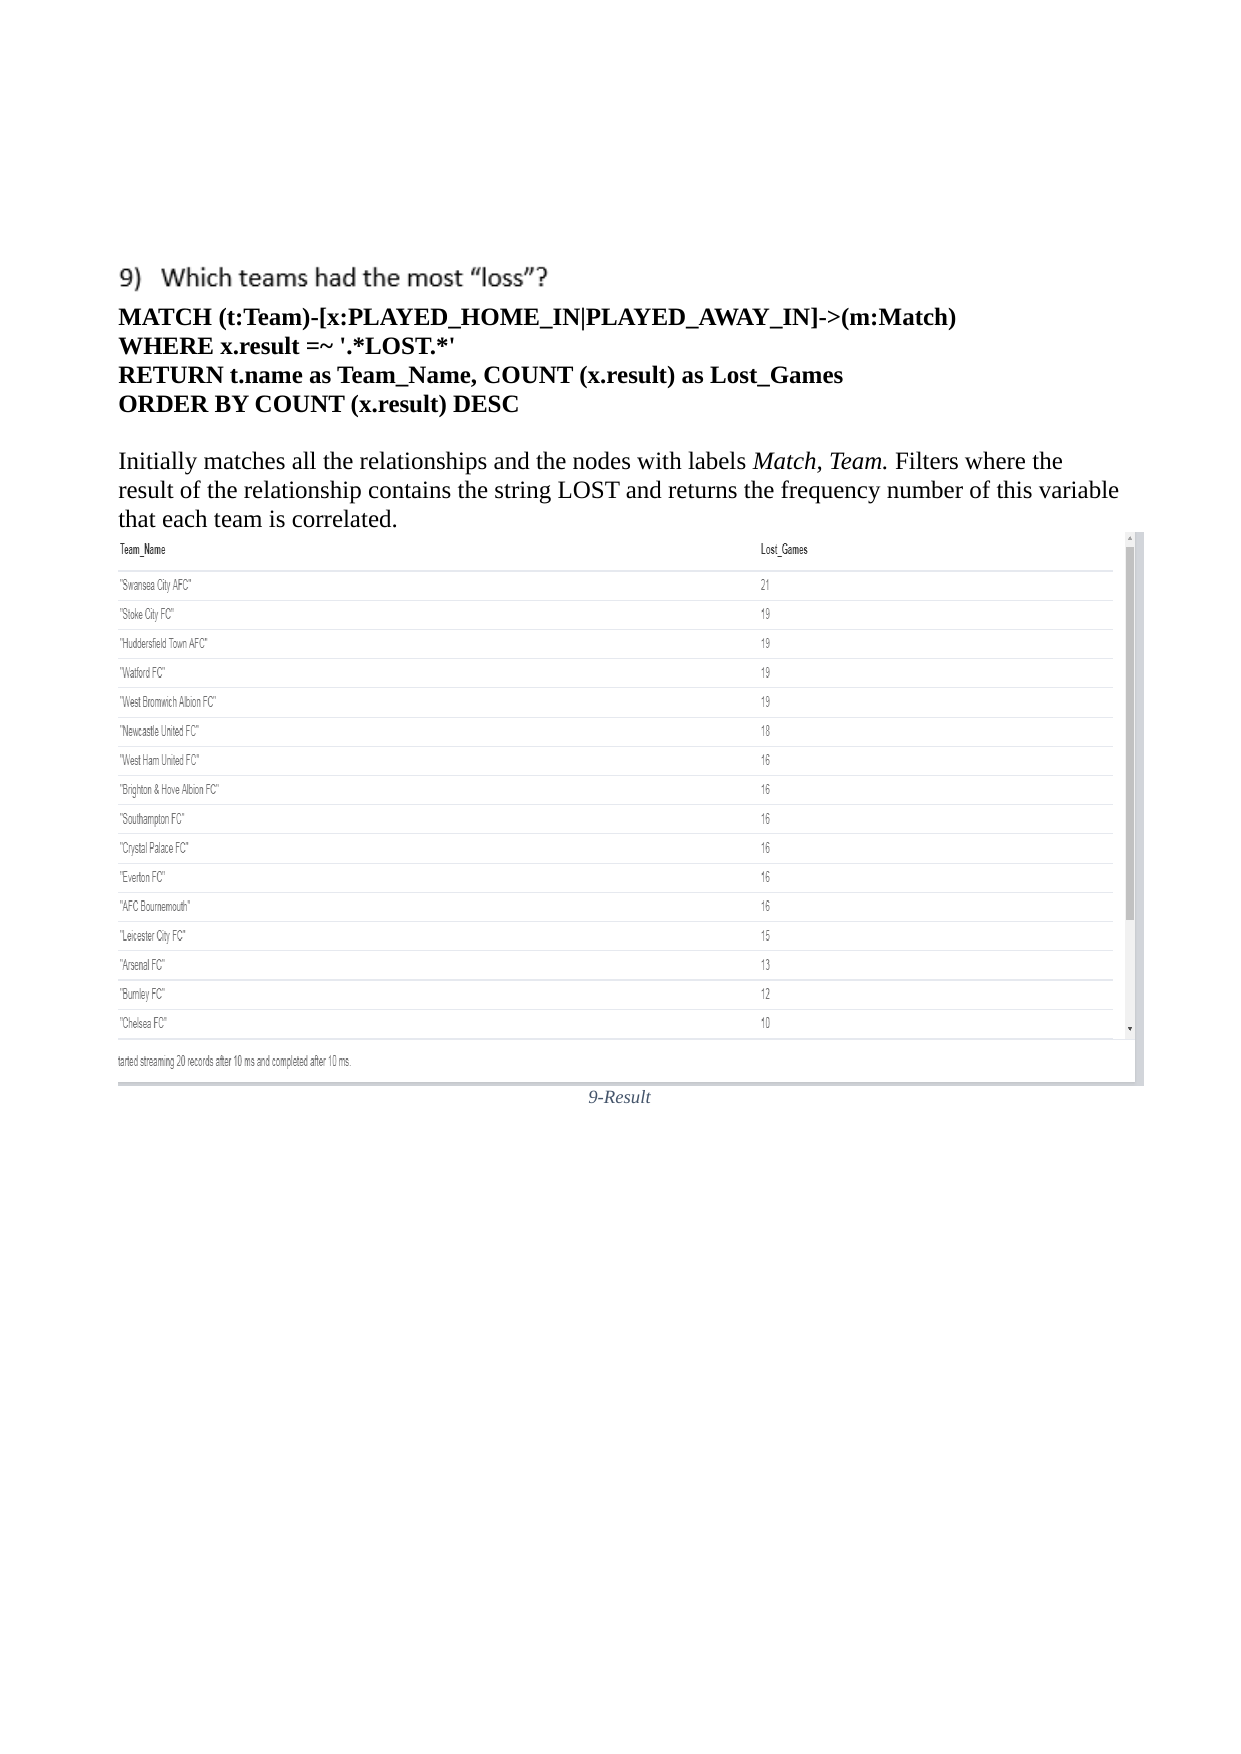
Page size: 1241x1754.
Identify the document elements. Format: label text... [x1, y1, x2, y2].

text MATCH (t:Team)-[x:PLAYED_HOME_IN|PLAYED_AWAY_IN]->(m:Match) [118, 262, 1122, 331]
text 9-Result [118, 1086, 1122, 1107]
text WHERE x.result =~ '.*LOST.*' [118, 331, 1122, 360]
text ORDER BY COUNT (x.result) DESC Initially matches all the relationships and the nodes with labels Match, Team. Filters where the result of the relationship contains the string LOST and returns the frequency number of this variable that each team is correlated. [118, 389, 1122, 532]
text RETURN t.name as Team_Name, COUNT (x.result) as Lost_Games [118, 360, 1122, 389]
picture [118, 532, 1144, 1086]
picture [118, 261, 553, 301]
